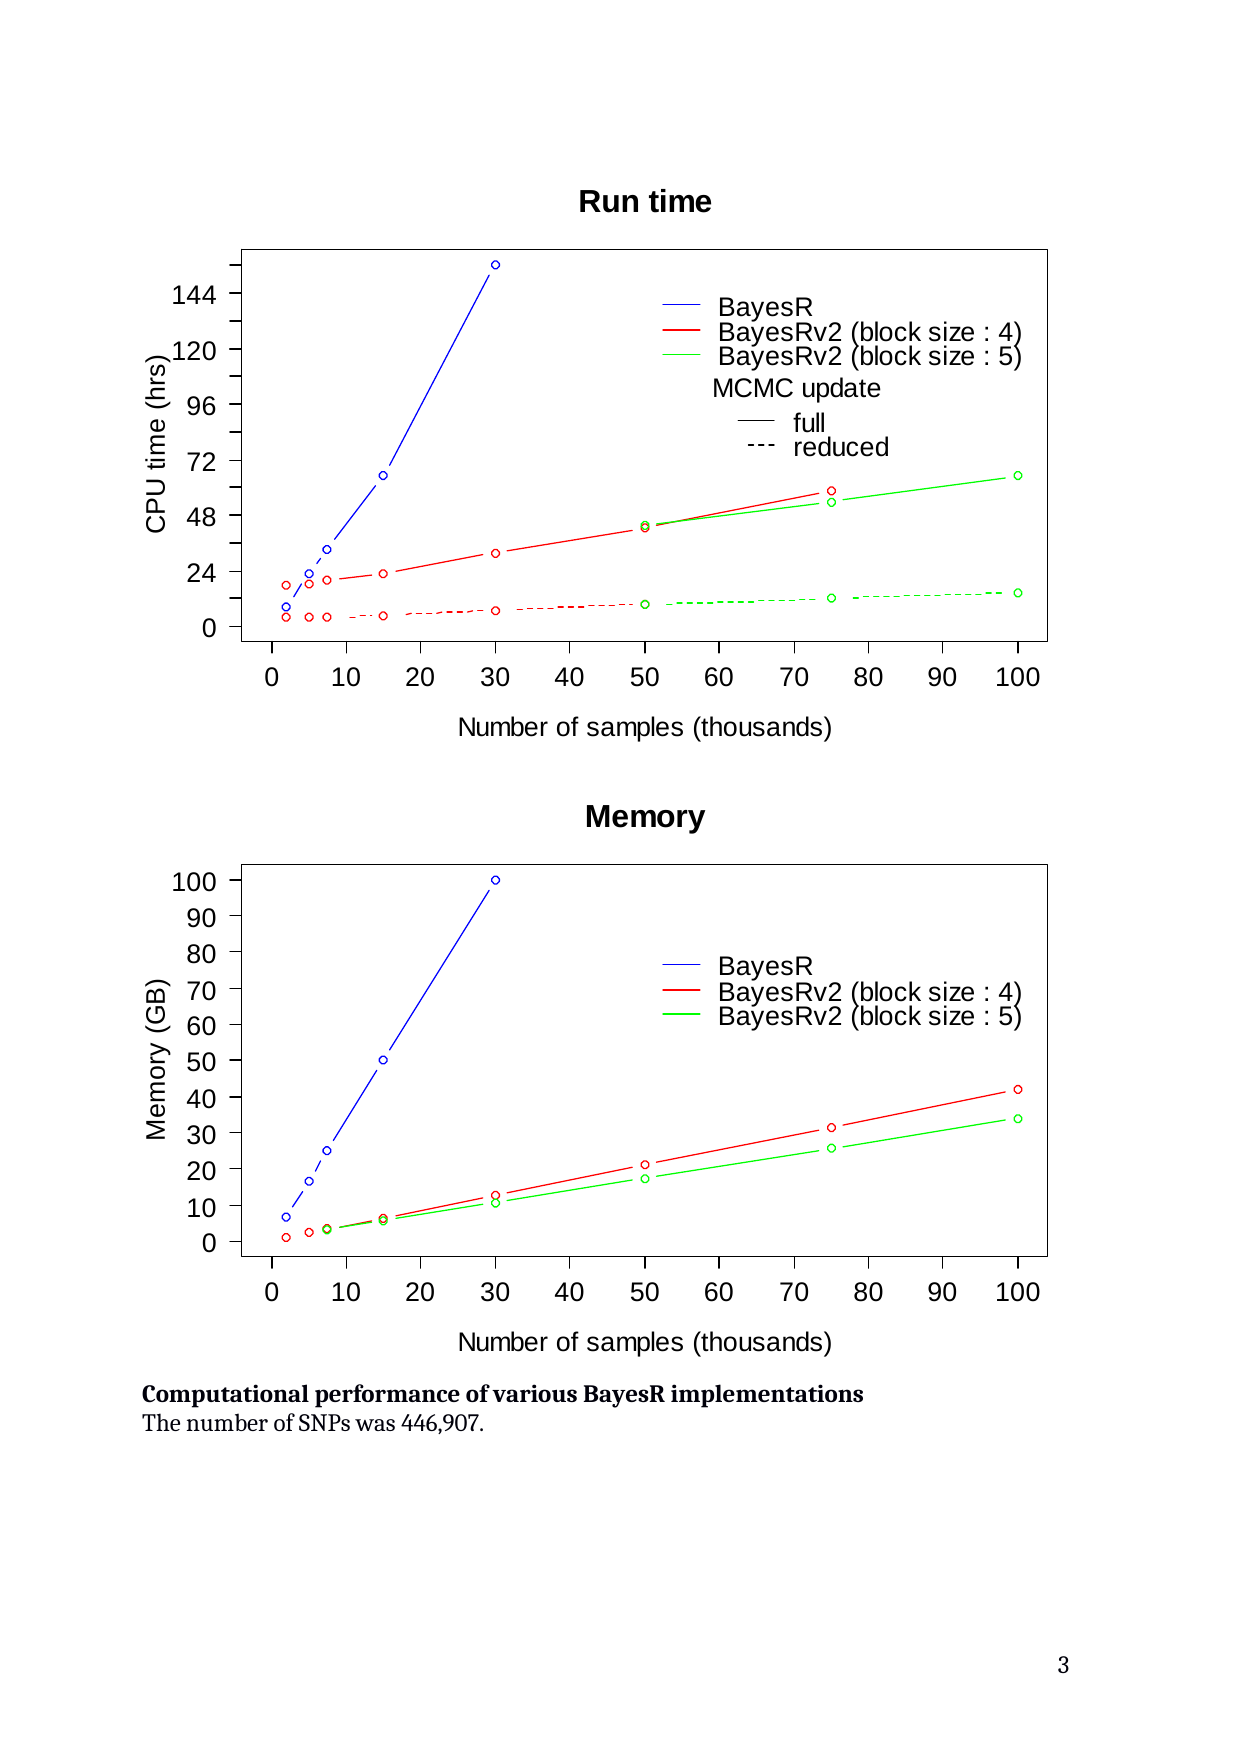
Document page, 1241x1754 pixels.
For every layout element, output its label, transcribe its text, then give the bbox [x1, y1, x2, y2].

text The number of SNPs was 446,907. [142, 1409, 1098, 1438]
text Computational performance of various BayesR implementations [142, 1381, 1098, 1409]
